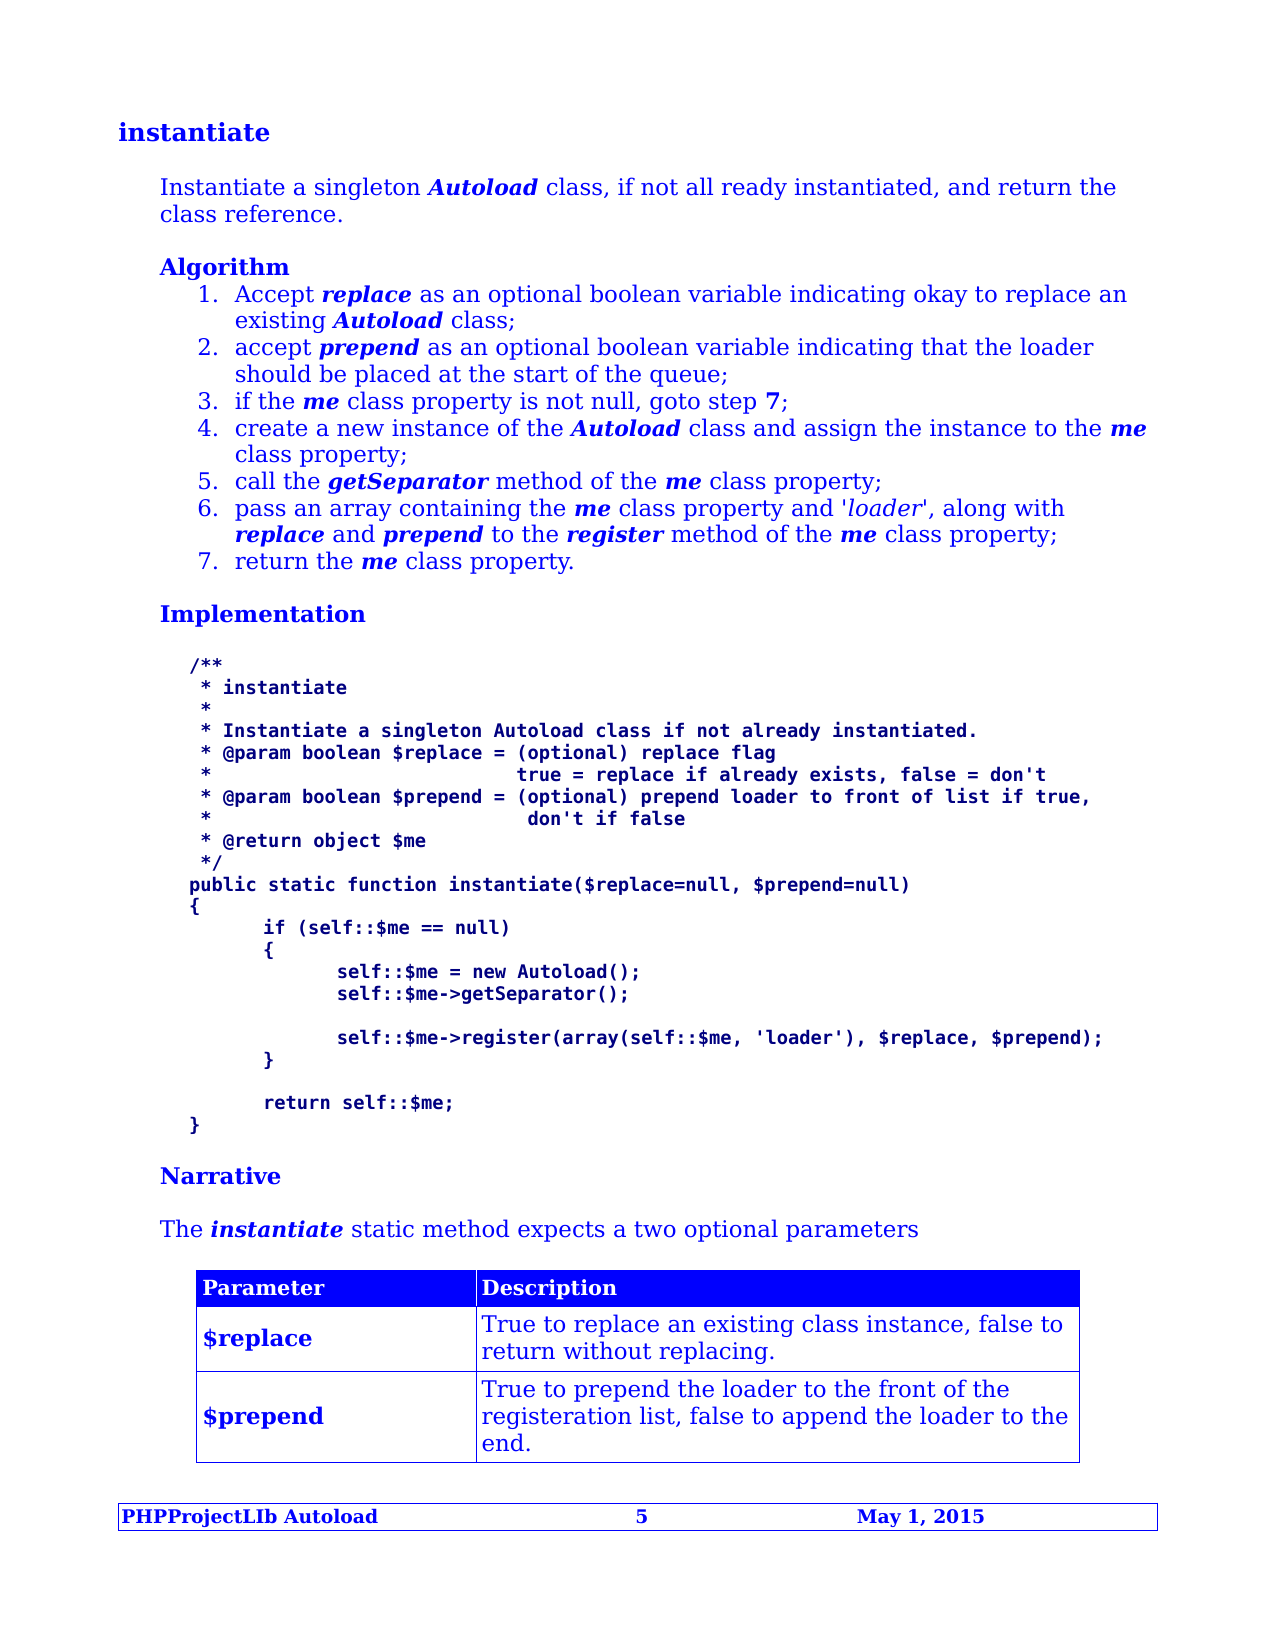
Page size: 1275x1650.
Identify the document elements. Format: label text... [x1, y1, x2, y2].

list * @return object $me [189, 830, 1157, 852]
list * [189, 699, 1157, 721]
table_cell $replace [197, 1307, 476, 1371]
list call the getSeparator method of the me class property; [197, 468, 1157, 495]
text Instantiate a singleton Autoload class, if not all ready instantiated, and return the class reference. [159, 174, 1157, 227]
list pass an array containing the me class property and 'loader', along with replace and prepend to the register method of the me class property; [197, 495, 1157, 548]
list self::$me = new Autoload(); [189, 961, 1157, 983]
list * @param boolean $replace = (optional) replace flag [189, 742, 1157, 764]
text Implementation [159, 601, 1157, 628]
table_cell True to replace an existing class instance, false to return without replacing. [477, 1307, 1079, 1371]
list public static function instantiate($replace=null, $prepend=null) [189, 874, 1157, 896]
list if the me class property is not null, goto step 7; [197, 388, 1157, 415]
list } [189, 1049, 1157, 1071]
list * instantiate [189, 677, 1157, 699]
list */ [189, 852, 1157, 874]
text Algorithm [159, 254, 1157, 281]
list /** [189, 655, 1157, 677]
table_header Description [477, 1271, 1079, 1306]
list * @param boolean $prepend = (optional) prepend loader to front of list if true, [189, 786, 1157, 808]
list * true = replace if already exists, false = don't [189, 764, 1157, 786]
list return the me class property. [197, 548, 1157, 575]
list } [189, 1114, 1157, 1136]
list accept prepend as an optional boolean variable indicating that the loader should be placed at the start of the queue; [197, 334, 1157, 388]
list if (self::$me == null) [189, 917, 1157, 939]
title instantiate [118, 118, 1157, 147]
list { [189, 896, 1157, 917]
list * don't if false [189, 808, 1157, 830]
list * Instantiate a singleton Autoload class if not already instantiated. [189, 721, 1157, 742]
list create a new instance of the Autoload class and assign the instance to the me class property; [197, 415, 1157, 468]
list { [189, 939, 1157, 961]
list self::$me->getSeparator(); [189, 983, 1157, 1005]
list self::$me->register(array(self::$me, 'loader'), $replace, $prepend); [189, 1027, 1157, 1049]
list return self::$me; [189, 1092, 1157, 1114]
table_header Parameter [197, 1271, 476, 1306]
text The instantiate static method expects a two optional parameters [159, 1216, 1157, 1243]
table_cell True to prepend the loader to the front of the registeration list, false to append the loader to the end. [477, 1372, 1079, 1462]
list Accept replace as an optional boolean variable indicating okay to replace an existing Autoload class; [197, 281, 1157, 334]
table_cell $prepend [197, 1372, 476, 1462]
text Narrative [159, 1163, 1157, 1190]
